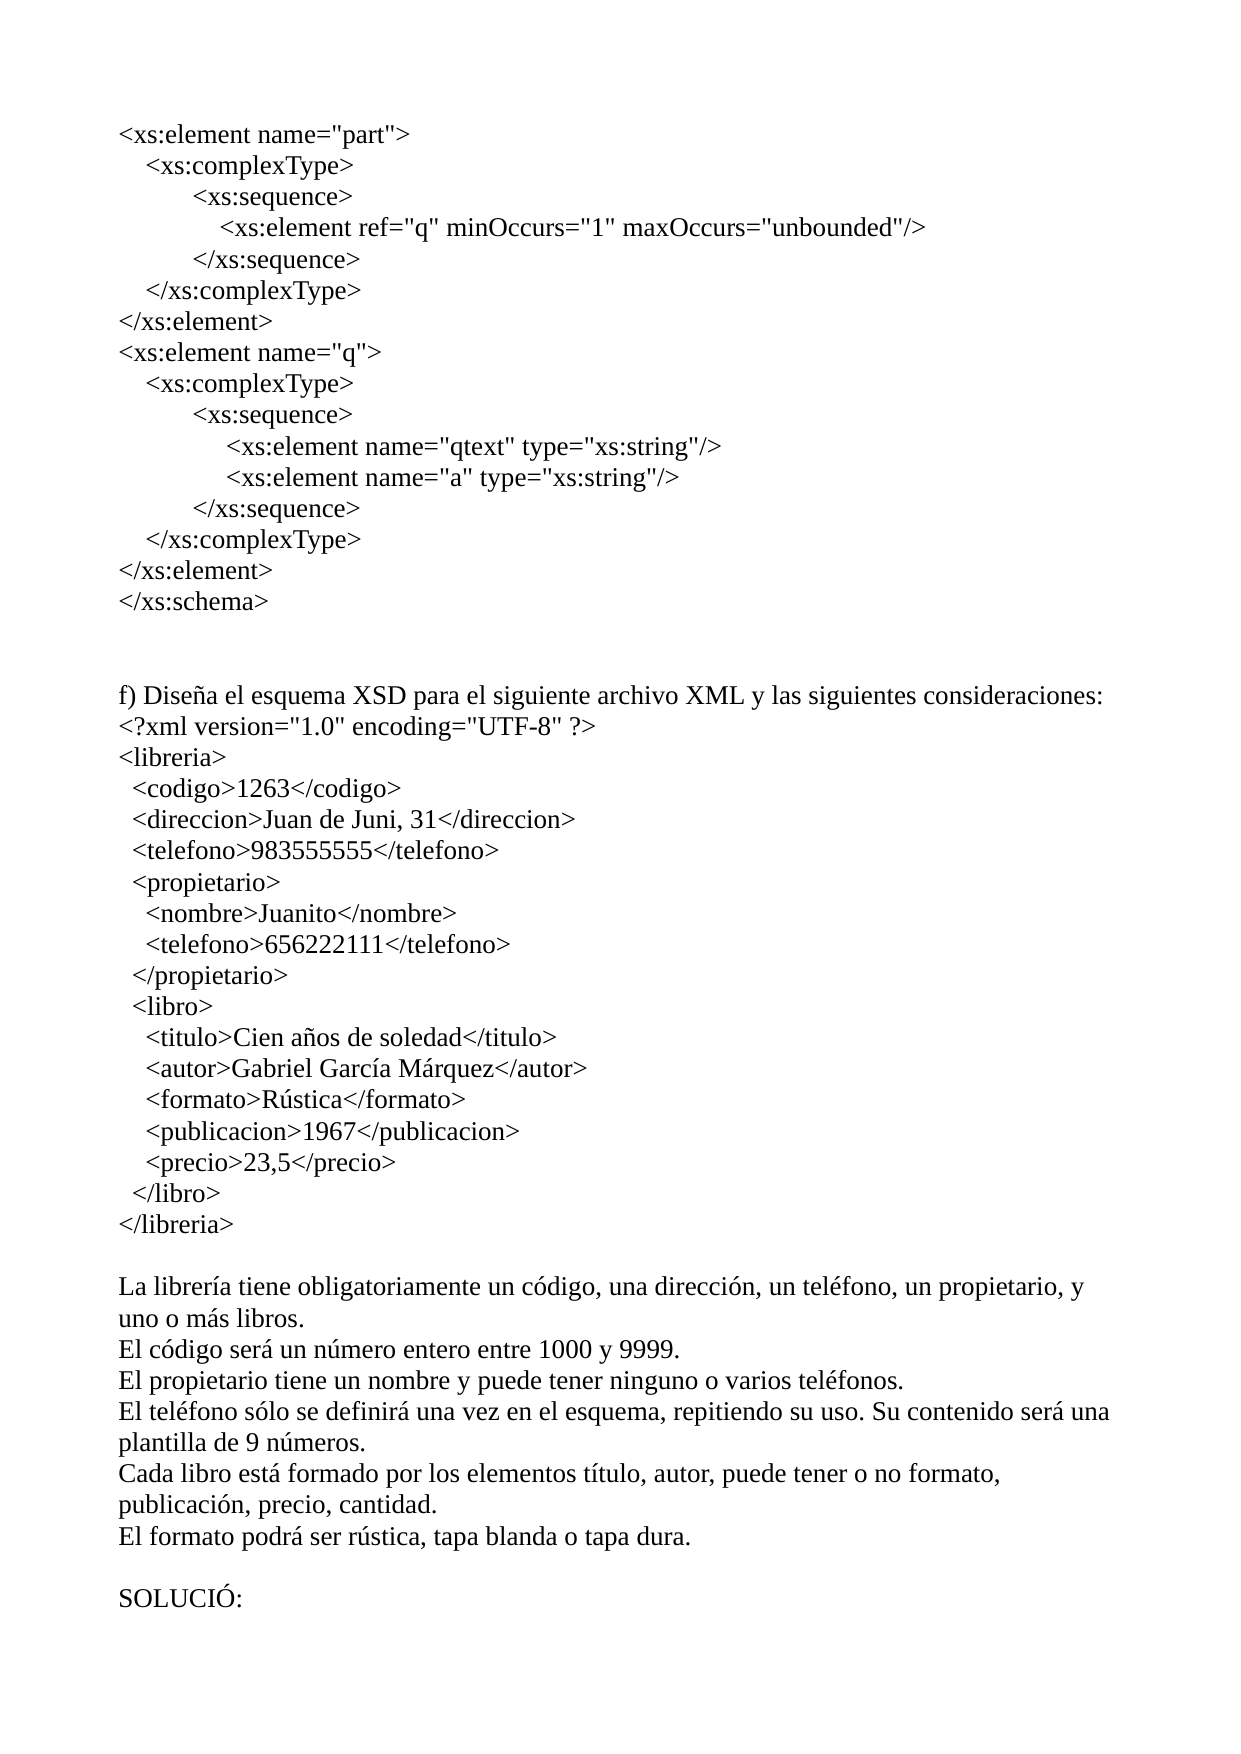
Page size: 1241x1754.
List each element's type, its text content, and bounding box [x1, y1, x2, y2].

text <libro> [118, 990, 1122, 1021]
text f) Diseña el esquema XSD para el siguiente archivo XML y las siguientes consideraciones: [118, 679, 1122, 710]
text <titulo>Cien años de soledad</titulo> [118, 1021, 1122, 1052]
text El formato podrá ser rústica, tapa blanda o tapa dura. [118, 1520, 1122, 1551]
text <propietario> [118, 866, 1122, 897]
text El propietario tiene un nombre y puede tener ninguno o varios teléfonos. [118, 1364, 1122, 1395]
text <?xml version="1.0" encoding="UTF-8" ?> [118, 710, 1122, 741]
text <xs:complexType> [118, 149, 1122, 180]
text <precio>23,5</precio> [118, 1146, 1122, 1177]
text </xs:sequence> [118, 243, 1122, 274]
text <xs:element name="q"> [118, 336, 1122, 367]
text <xs:element name="qtext" type="xs:string"/> [118, 429, 1122, 461]
text <telefono>656222111</telefono> [118, 928, 1122, 959]
text </propietario> [118, 959, 1122, 990]
text <autor>Gabriel García Márquez</autor> [118, 1052, 1122, 1084]
text <formato>Rústica</formato> [118, 1084, 1122, 1115]
text Cada libro está formado por los elementos título, autor, puede tener o no formato, publicación, precio, cantidad. [118, 1457, 1122, 1520]
text <telefono>983555555</telefono> [118, 834, 1122, 866]
text <xs:element name="part"> [118, 118, 1122, 149]
text </libro> [118, 1177, 1122, 1208]
text </xs:element> [118, 554, 1122, 585]
text </xs:element> [118, 305, 1122, 336]
text El código será un número entero entre 1000 y 9999. [118, 1333, 1122, 1364]
text <xs:complexType> [118, 367, 1122, 398]
text <xs:element ref="q" minOccurs="1" maxOccurs="unbounded"/> [118, 212, 1122, 243]
text <xs:element name="a" type="xs:string"/> [118, 461, 1122, 492]
text La librería tiene obligatoriamente un código, una dirección, un teléfono, un propietario, y uno o más libros. [118, 1271, 1122, 1333]
text <nombre>Juanito</nombre> [118, 897, 1122, 928]
text <xs:sequence> [118, 180, 1122, 212]
text </xs:complexType> [118, 523, 1122, 554]
text </xs:schema> [118, 585, 1122, 616]
text </xs:complexType> [118, 274, 1122, 305]
text <direccion>Juan de Juni, 31</direccion> [118, 803, 1122, 834]
text </libreria> [118, 1208, 1122, 1239]
text <libreria> [118, 741, 1122, 772]
text <publicacion>1967</publicacion> [118, 1115, 1122, 1146]
text <xs:sequence> [118, 398, 1122, 429]
text SOLUCIÓ: [118, 1582, 1122, 1613]
text </xs:sequence> [118, 492, 1122, 523]
text <codigo>1263</codigo> [118, 772, 1122, 803]
text El teléfono sólo se definirá una vez en el esquema, repitiendo su uso. Su contenido será una plantilla de 9 números. [118, 1395, 1122, 1457]
